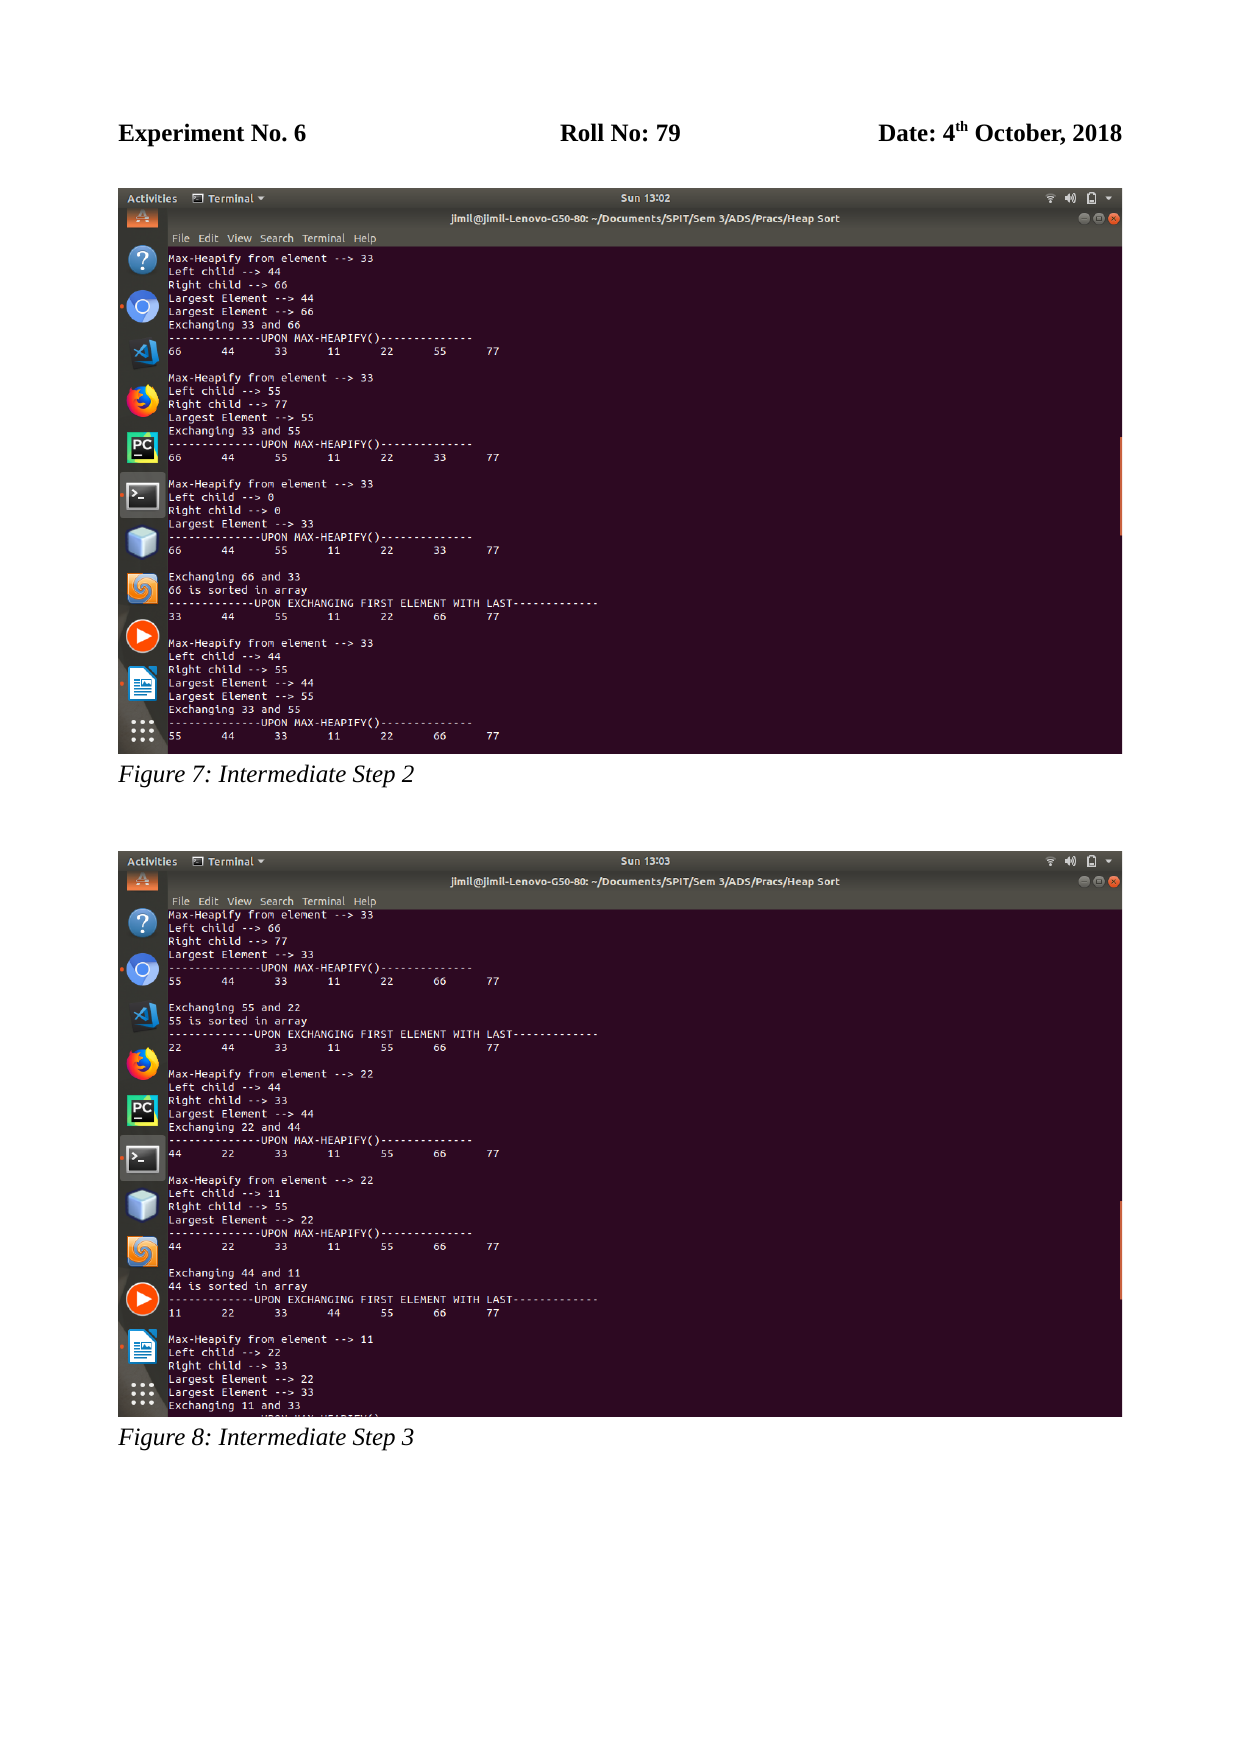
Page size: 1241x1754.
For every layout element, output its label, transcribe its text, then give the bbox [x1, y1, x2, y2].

picture [118, 188, 1123, 754]
picture [118, 851, 1123, 1417]
text Figure 7: Intermediate Step 2 [118, 754, 1122, 787]
text Figure 8: Intermediate Step 3 [118, 1417, 1122, 1450]
